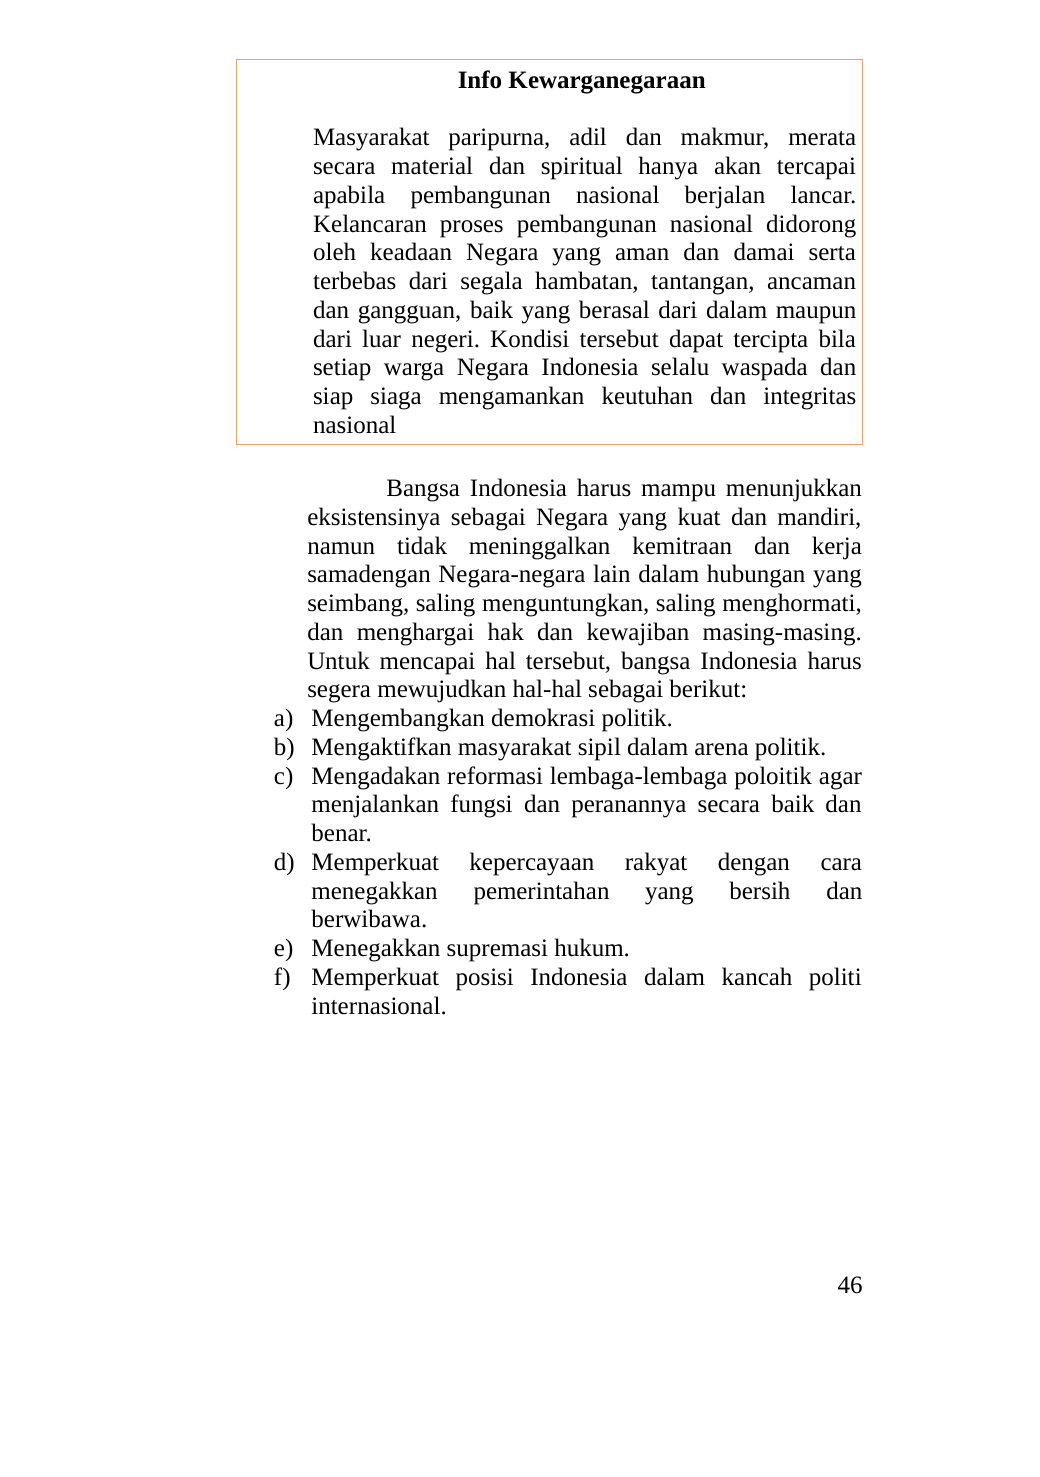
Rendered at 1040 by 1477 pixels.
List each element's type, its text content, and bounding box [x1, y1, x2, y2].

list Memperkuat posisi Indonesia dalam kancah politi internasional. [274, 962, 862, 1019]
list Memperkuat kepercayaan rakyat dengan cara menegakkan pemerintahan yang bersih dan berwibawa. [274, 847, 862, 933]
list Mengaktifkan masyarakat sipil dalam arena politik. [274, 732, 862, 761]
table_header Info Kewarganegaraan Masyarakat paripurna, adil dan makmur, merata secara material dan spiritual hanya akan tercapai apabila pembangunan nasional berjalan lancar. Kelancaran proses pembangunan nasional didorong oleh keadaan Negara yang aman dan damai serta terbebas dari segala hambatan, tantangan, ancaman dan gangguan, baik yang berasal dari dalam maupun dari luar negeri. Kondisi tersebut dapat tercipta bila setiap warga Negara Indonesia selalu waspada dan siap siaga mengamankan keutuhan dan integritas nasional [237, 60, 862, 444]
list Menegakkan supremasi hukum. [274, 933, 862, 962]
list Mengembangkan demokrasi politik. [274, 703, 862, 732]
list Mengadakan reformasi lembaga-lembaga poloitik agar menjalankan fungsi dan peranannya secara baik dan benar. [274, 761, 862, 847]
text Bangsa Indonesia harus mampu menunjukkan eksistensinya sebagai Negara yang kuat dan mandiri, namun tidak meninggalkan kemitraan dan kerja samadengan Negara-negara lain dalam hubungan yang seimbang, saling menguntungkan, saling menghormati, dan menghargai hak dan kewajiban masing-masing. Untuk mencapai hal tersebut, bangsa Indonesia harus segera mewujudkan hal-hal sebagai berikut: [307, 473, 862, 703]
